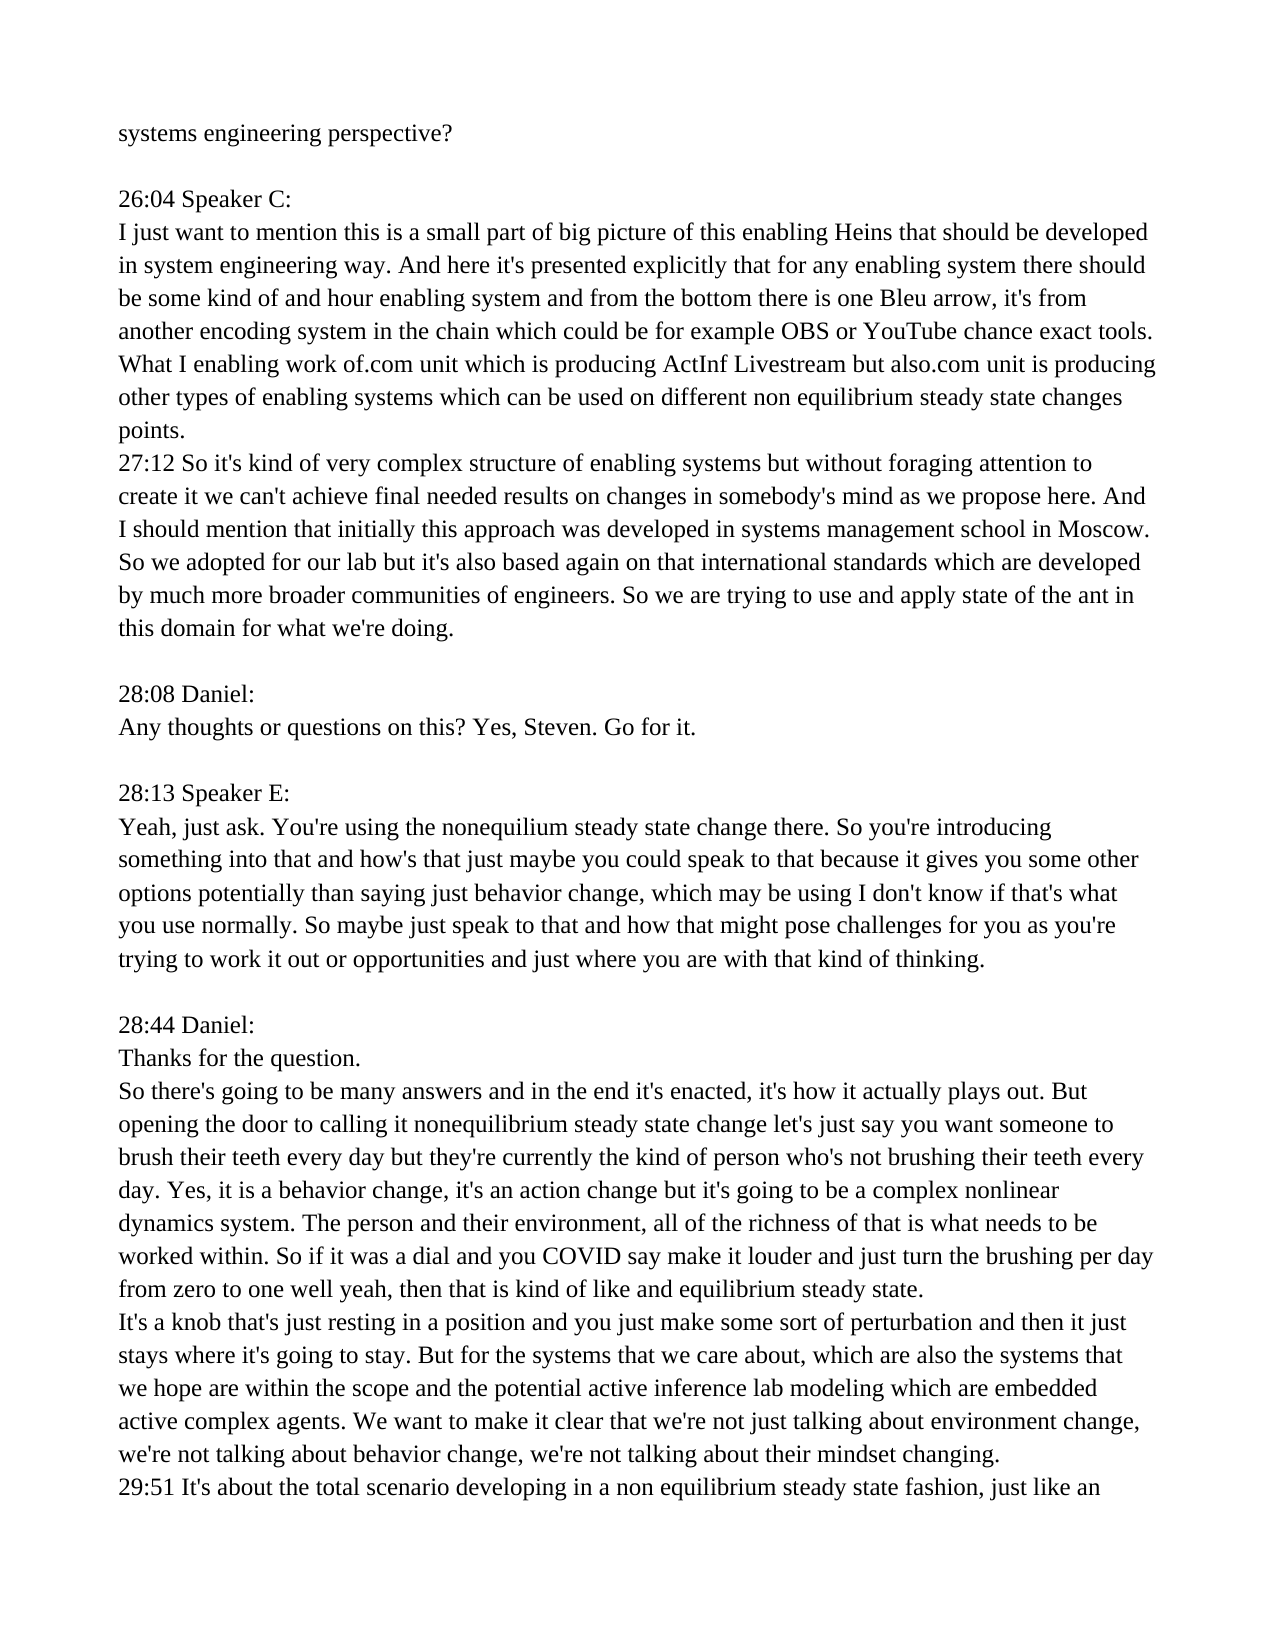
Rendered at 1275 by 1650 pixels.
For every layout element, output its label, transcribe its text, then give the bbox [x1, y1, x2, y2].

text Thanks for the question. [118, 1043, 1157, 1071]
text 28:44 Daniel: [118, 1010, 1157, 1038]
text systems engineering perspective? [118, 118, 1157, 147]
text 29:51 It's about the total scenario developing in a non equilibrium steady state fashion, just like an [118, 1472, 1157, 1501]
text I just want to mention this is a small part of big picture of this enabling Heins that should be developed in system engineering way. And here it's presented explicitly that for any enabling system there should be some kind of and hour enabling system and from the bottom there is one Bleu arrow, it's from another encoding system in the chain which could be for example OBS or YouTube chance exact tools. What I enabling work of.com unit which is producing ActInf Livestream but also.com unit is producing other types of enabling systems which can be used on different non equilibrium steady state changes points. [118, 217, 1157, 444]
text 28:13 Speaker E: [118, 778, 1157, 807]
text Yeah, just ask. You're using the nonequilium steady state change there. So you're introducing something into that and how's that just maybe you could speak to that because it gives you some other options potentially than saying just behavior change, which may be using I don't know if that's what you use normally. So maybe just speak to that and how that might pose challenges for you as you're trying to work it out or opportunities and just where you are with that kind of thinking. [118, 812, 1157, 972]
text So there's going to be many answers and in the end it's enacted, it's how it actually plays out. But opening the door to calling it nonequilibrium steady state change let's just say you want someone to brush their teeth every day but they're currently the kind of person who's not brushing their teeth every day. Yes, it is a behavior change, it's an action change but it's going to be a complex nonlinear dynamics system. The person and their environment, all of the richness of that is what needs to be worked within. So if it was a dial and you COVID say make it louder and just turn the brushing per day from zero to one well yeah, then that is kind of like and equilibrium steady state. [118, 1076, 1157, 1303]
text Any thoughts or questions on this? Yes, Steven. Go for it. [118, 712, 1157, 741]
text 26:04 Speaker C: [118, 184, 1157, 213]
text 28:08 Daniel: [118, 679, 1157, 708]
text So we adopted for our lab but it's also based again on that international standards which are developed by much more broader communities of engineers. So we are trying to use and apply state of the ant in this domain for what we're doing. [118, 547, 1157, 642]
text 27:12 So it's kind of very complex structure of enabling systems but without foraging attention to create it we can't achieve final needed results on changes in somebody's mind as we propose here. And I should mention that initially this approach was developed in systems management school in Moscow. [118, 448, 1157, 543]
text It's a knob that's just resting in a position and you just make some sort of perturbation and then it just stays where it's going to stay. But for the systems that we care about, which are also the systems that we hope are within the scope and the potential active inference lab modeling which are embedded active complex agents. We want to make it clear that we're not just talking about environment change, we're not talking about behavior change, we're not talking about their mindset changing. [118, 1307, 1157, 1468]
